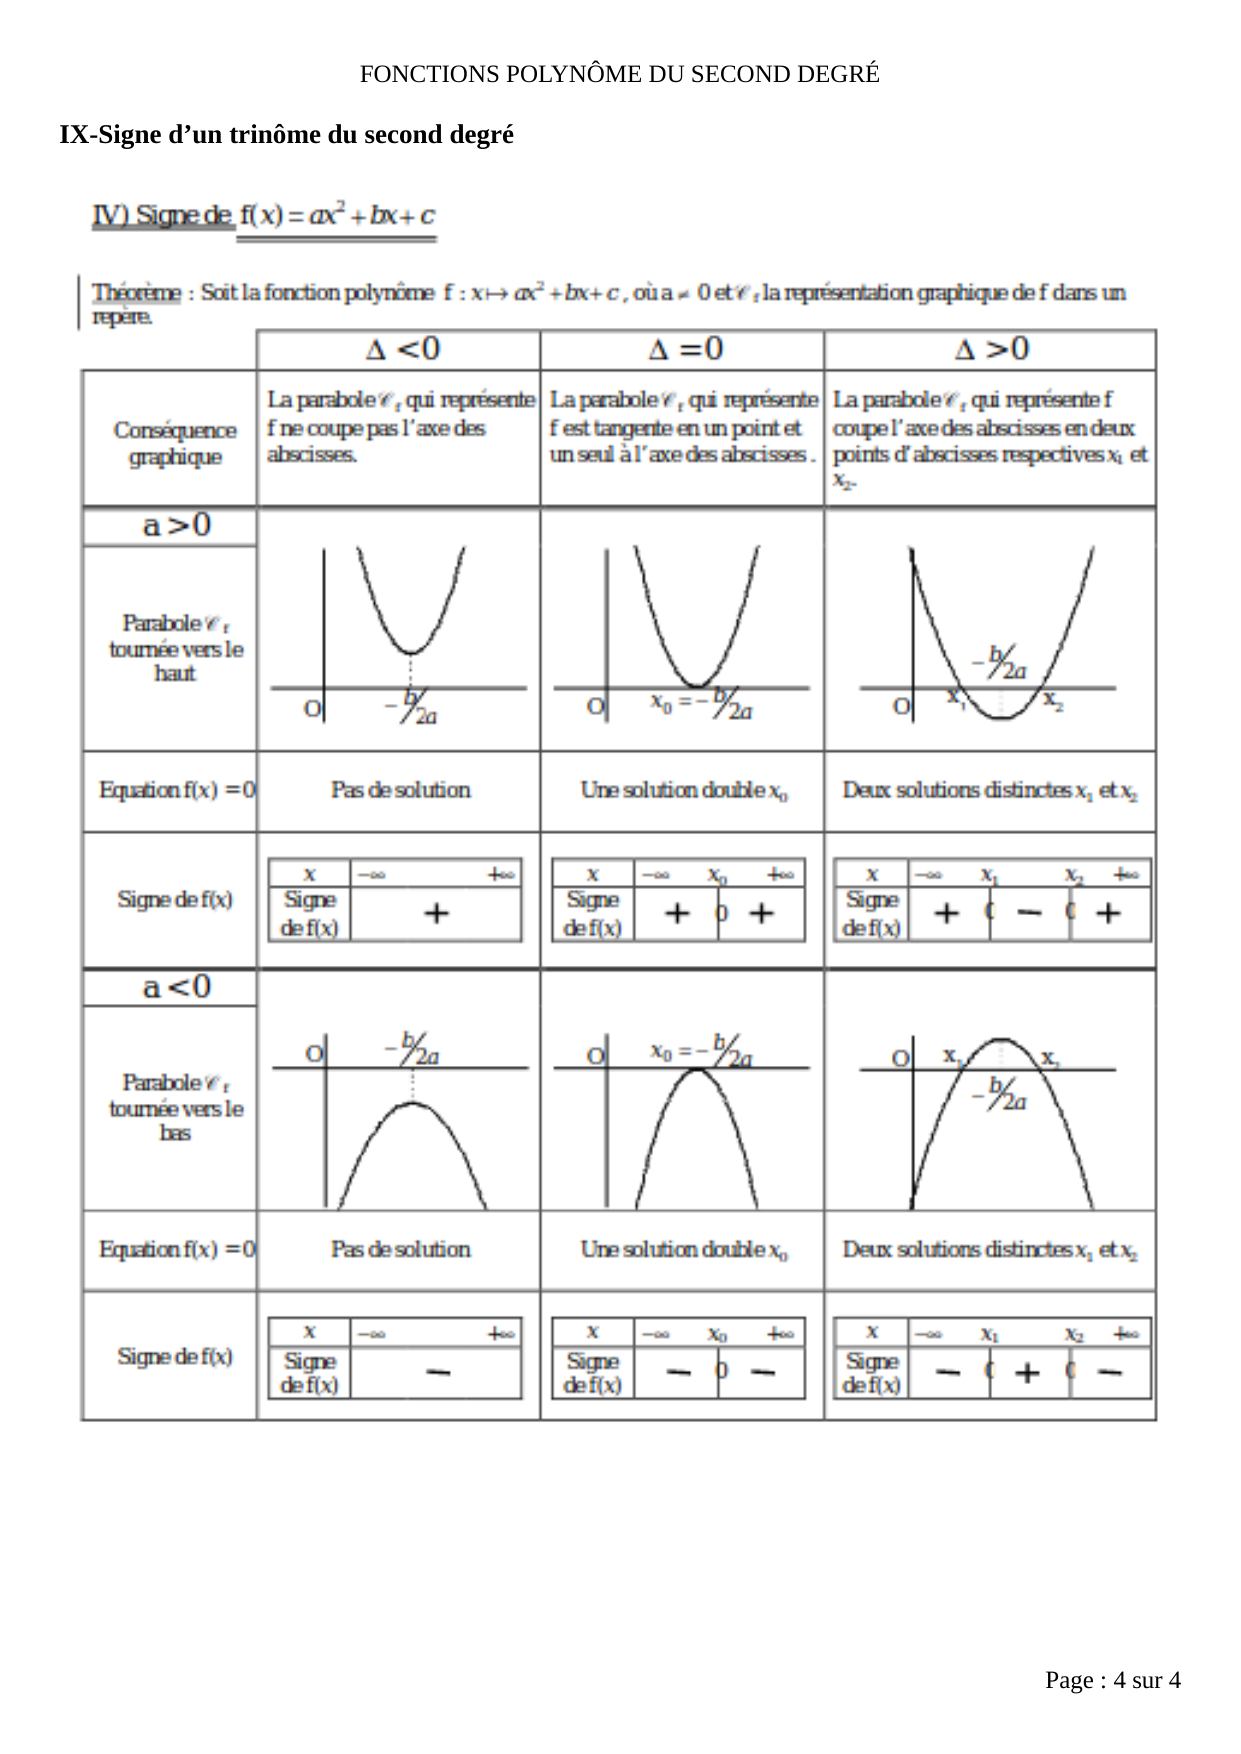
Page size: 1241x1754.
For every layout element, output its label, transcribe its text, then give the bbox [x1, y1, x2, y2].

text IX-Signe d’un trinôme du second degré [59, 118, 1181, 149]
picture [59, 177, 1182, 1453]
